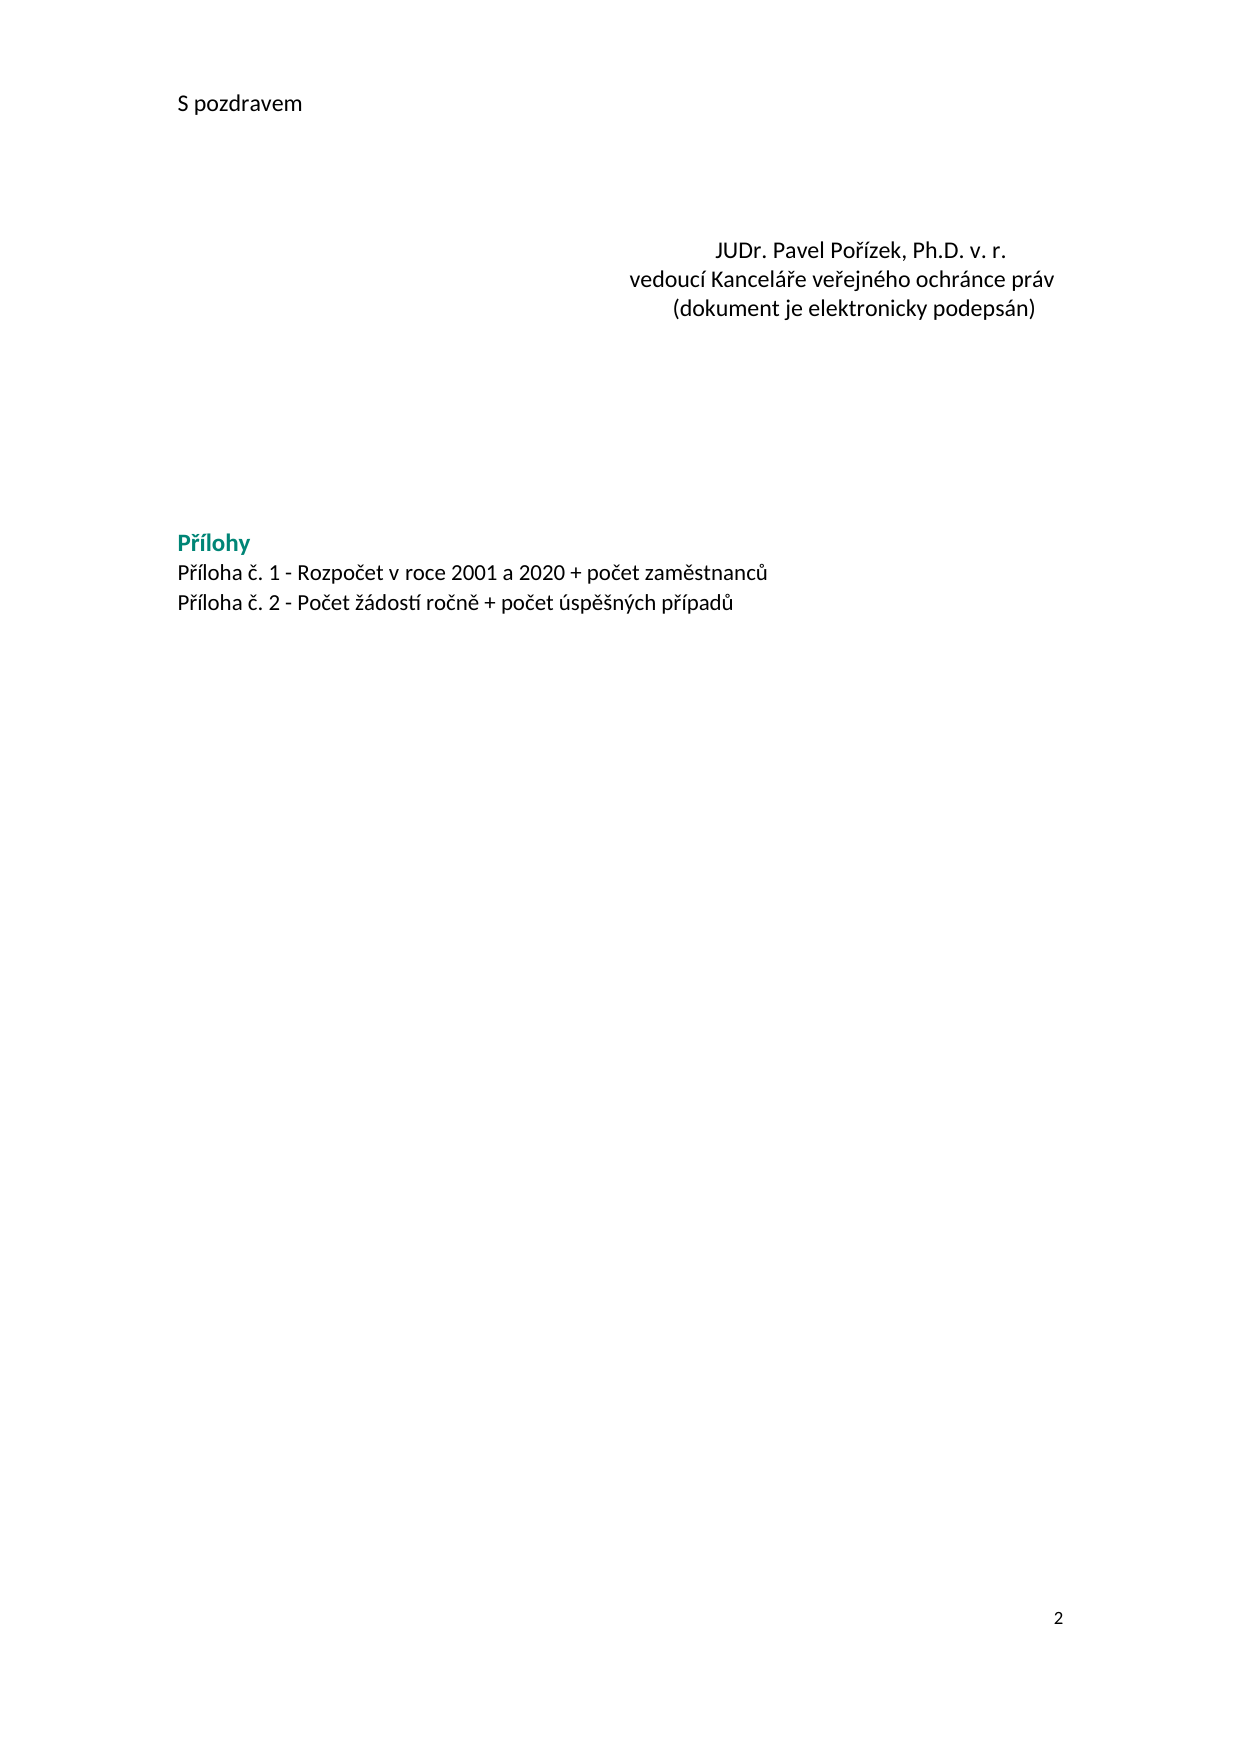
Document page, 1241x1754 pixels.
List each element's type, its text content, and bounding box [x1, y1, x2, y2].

text Příloha č. 2 - Počet žádostí ročně + počet úspěšných případů [177, 588, 1063, 616]
text JUDr. Pavel Pořízek, Ph.D. v. r. [177, 235, 1063, 264]
text S pozdravem [177, 88, 1063, 118]
text Přílohy [177, 528, 1063, 558]
text Příloha č. 1 - Rozpočet v roce 2001 a 2020 + počet zaměstnanců [177, 558, 1063, 586]
text vedoucí Kanceláře veřejného ochránce práv [177, 264, 1063, 293]
text (dokument je elektronicky podepsán) [177, 293, 1063, 323]
